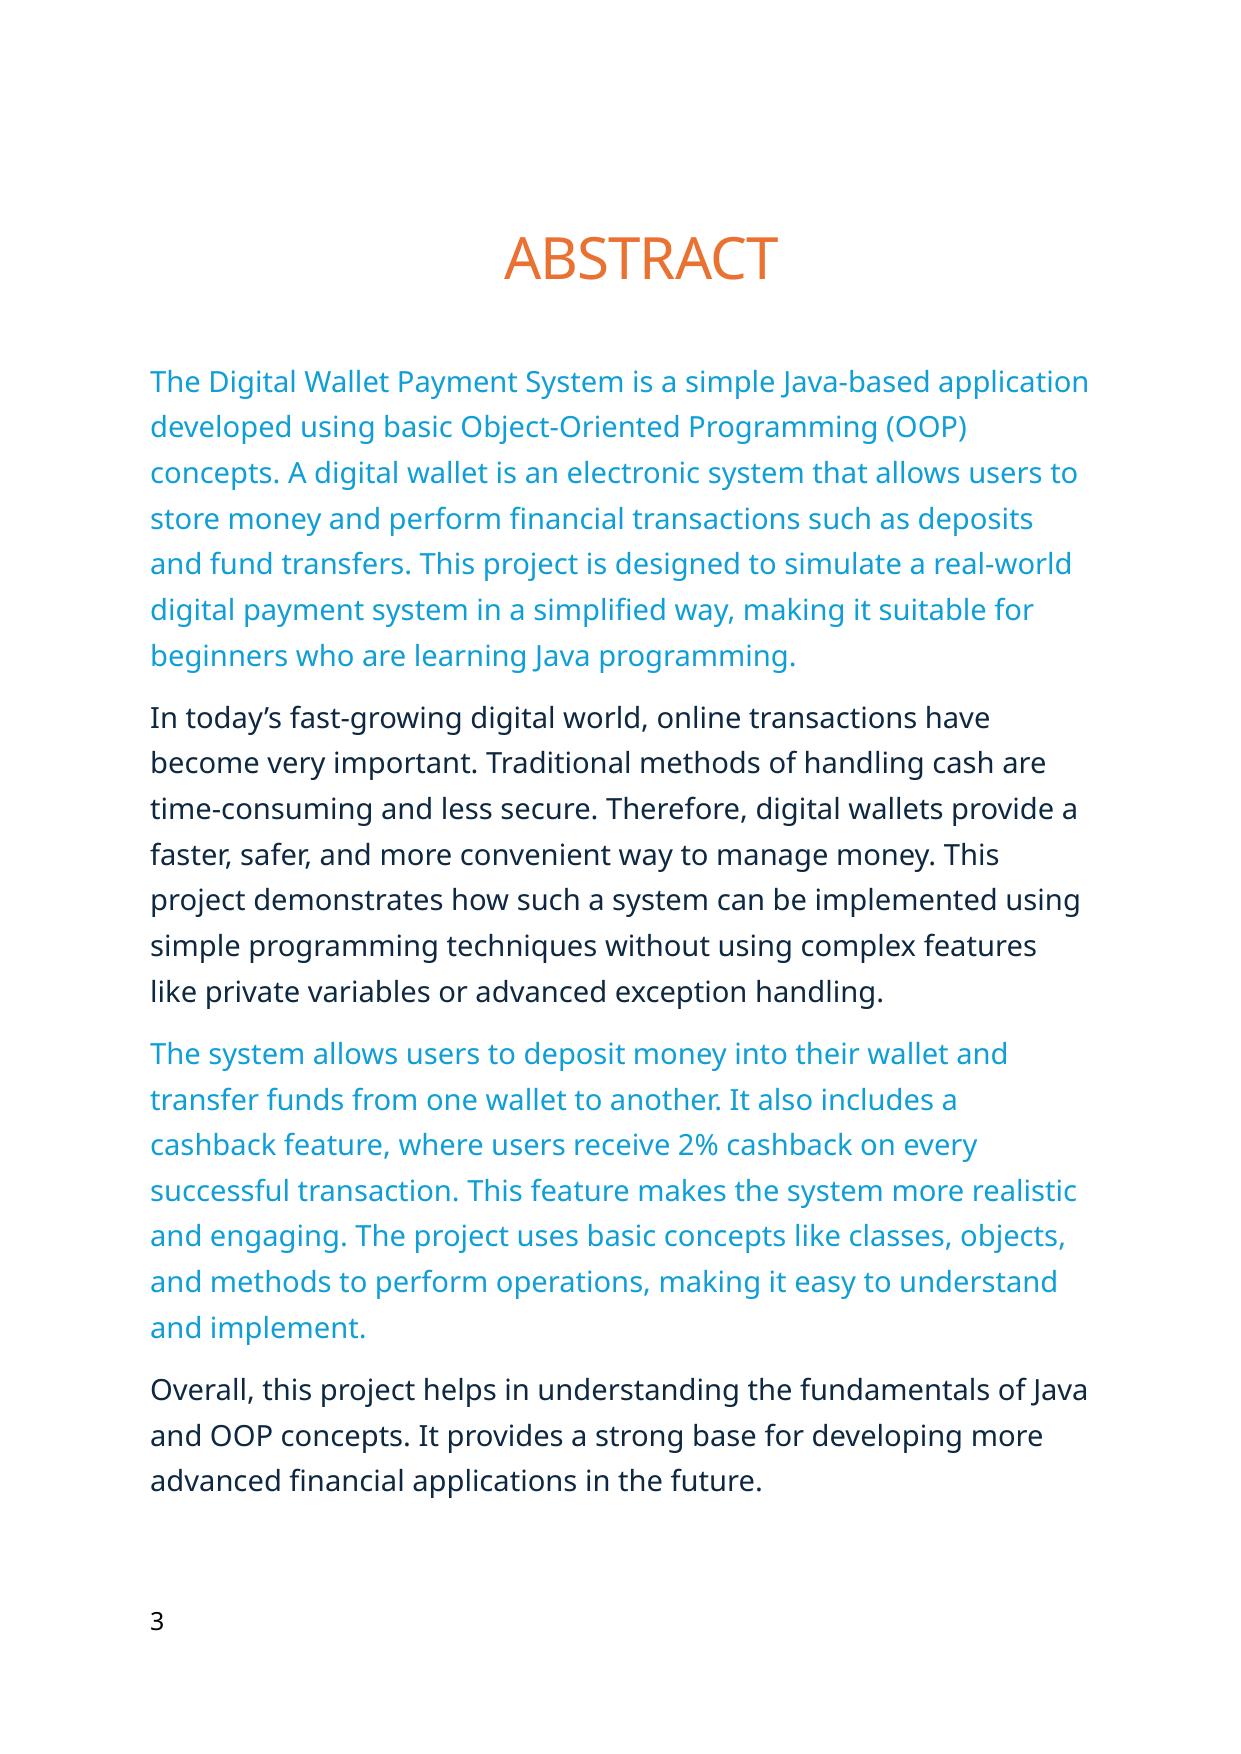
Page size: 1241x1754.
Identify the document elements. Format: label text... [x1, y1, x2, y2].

text The system allows users to deposit money into their wallet and transfer funds from one wallet to another. It also includes a cashback feature, where users receive 2% cashback on every successful transaction. This feature makes the system more realistic and engaging. The project uses basic concepts like classes, objects, and methods to perform operations, making it easy to understand and implement. [150, 1033, 1090, 1347]
title ABSTRACT [150, 217, 1090, 297]
text In today’s fast-growing digital world, online transactions have become very important. Traditional methods of handling cash are time-consuming and less secure. Therefore, digital wallets provide a faster, safer, and more convenient way to manage money. This project demonstrates how such a system can be implemented using simple programming techniques without using complex features like private variables or advanced exception handling. [150, 697, 1090, 1011]
text The Digital Wallet Payment System is a simple Java-based application developed using basic Object-Oriented Programming (OOP) concepts. A digital wallet is an electronic system that allows users to store money and perform financial transactions such as deposits and fund transfers. This project is designed to simulate a real-world digital payment system in a simplified way, making it suitable for beginners who are learning Java programming. [150, 361, 1090, 674]
text Overall, this project helps in understanding the fundamentals of Java and OOP concepts. It provides a strong base for developing more advanced financial applications in the future. [150, 1369, 1090, 1500]
